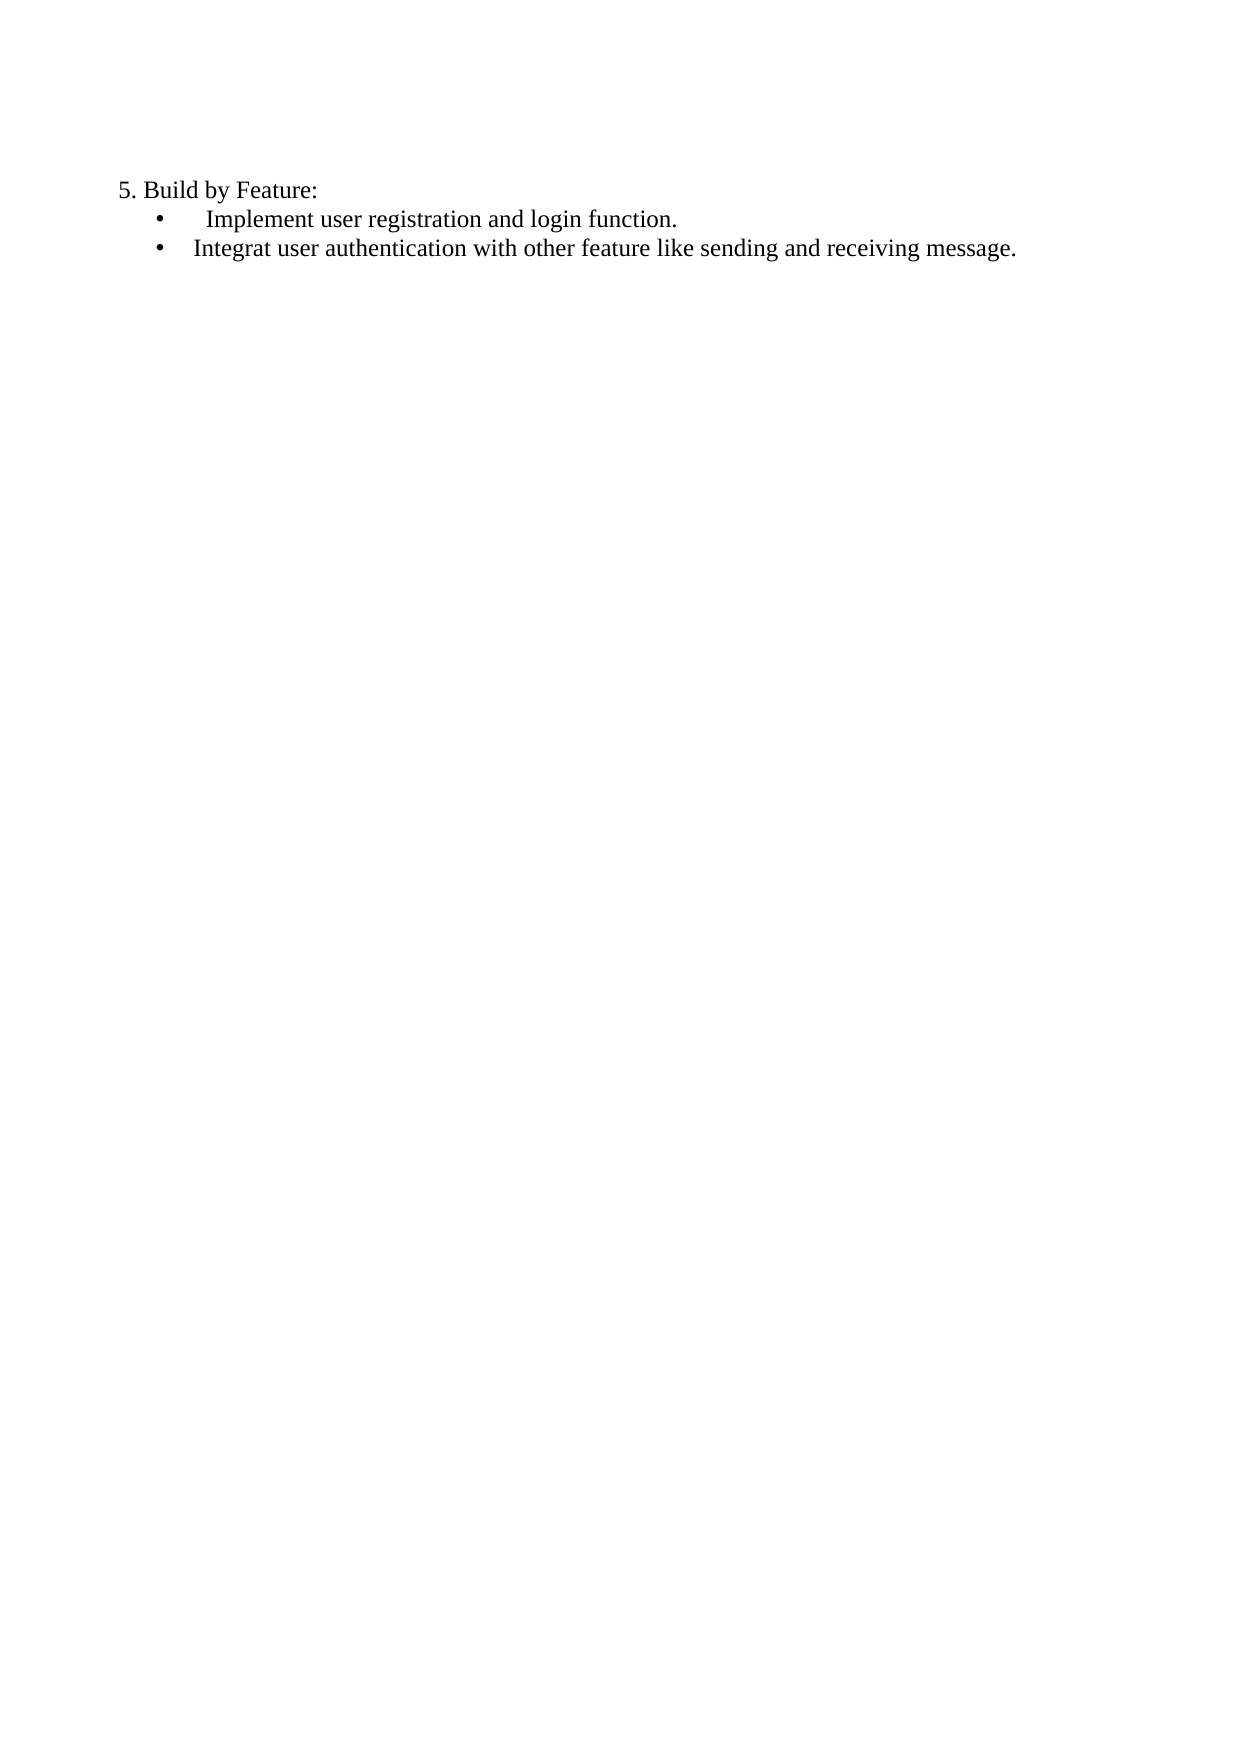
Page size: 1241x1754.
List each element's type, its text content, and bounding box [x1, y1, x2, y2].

list Implement user registration and login function. [156, 204, 1122, 233]
list Integrat user authentication with other feature like sending and receiving message. [156, 233, 1122, 262]
text 5. Build by Feature: [118, 176, 1122, 204]
